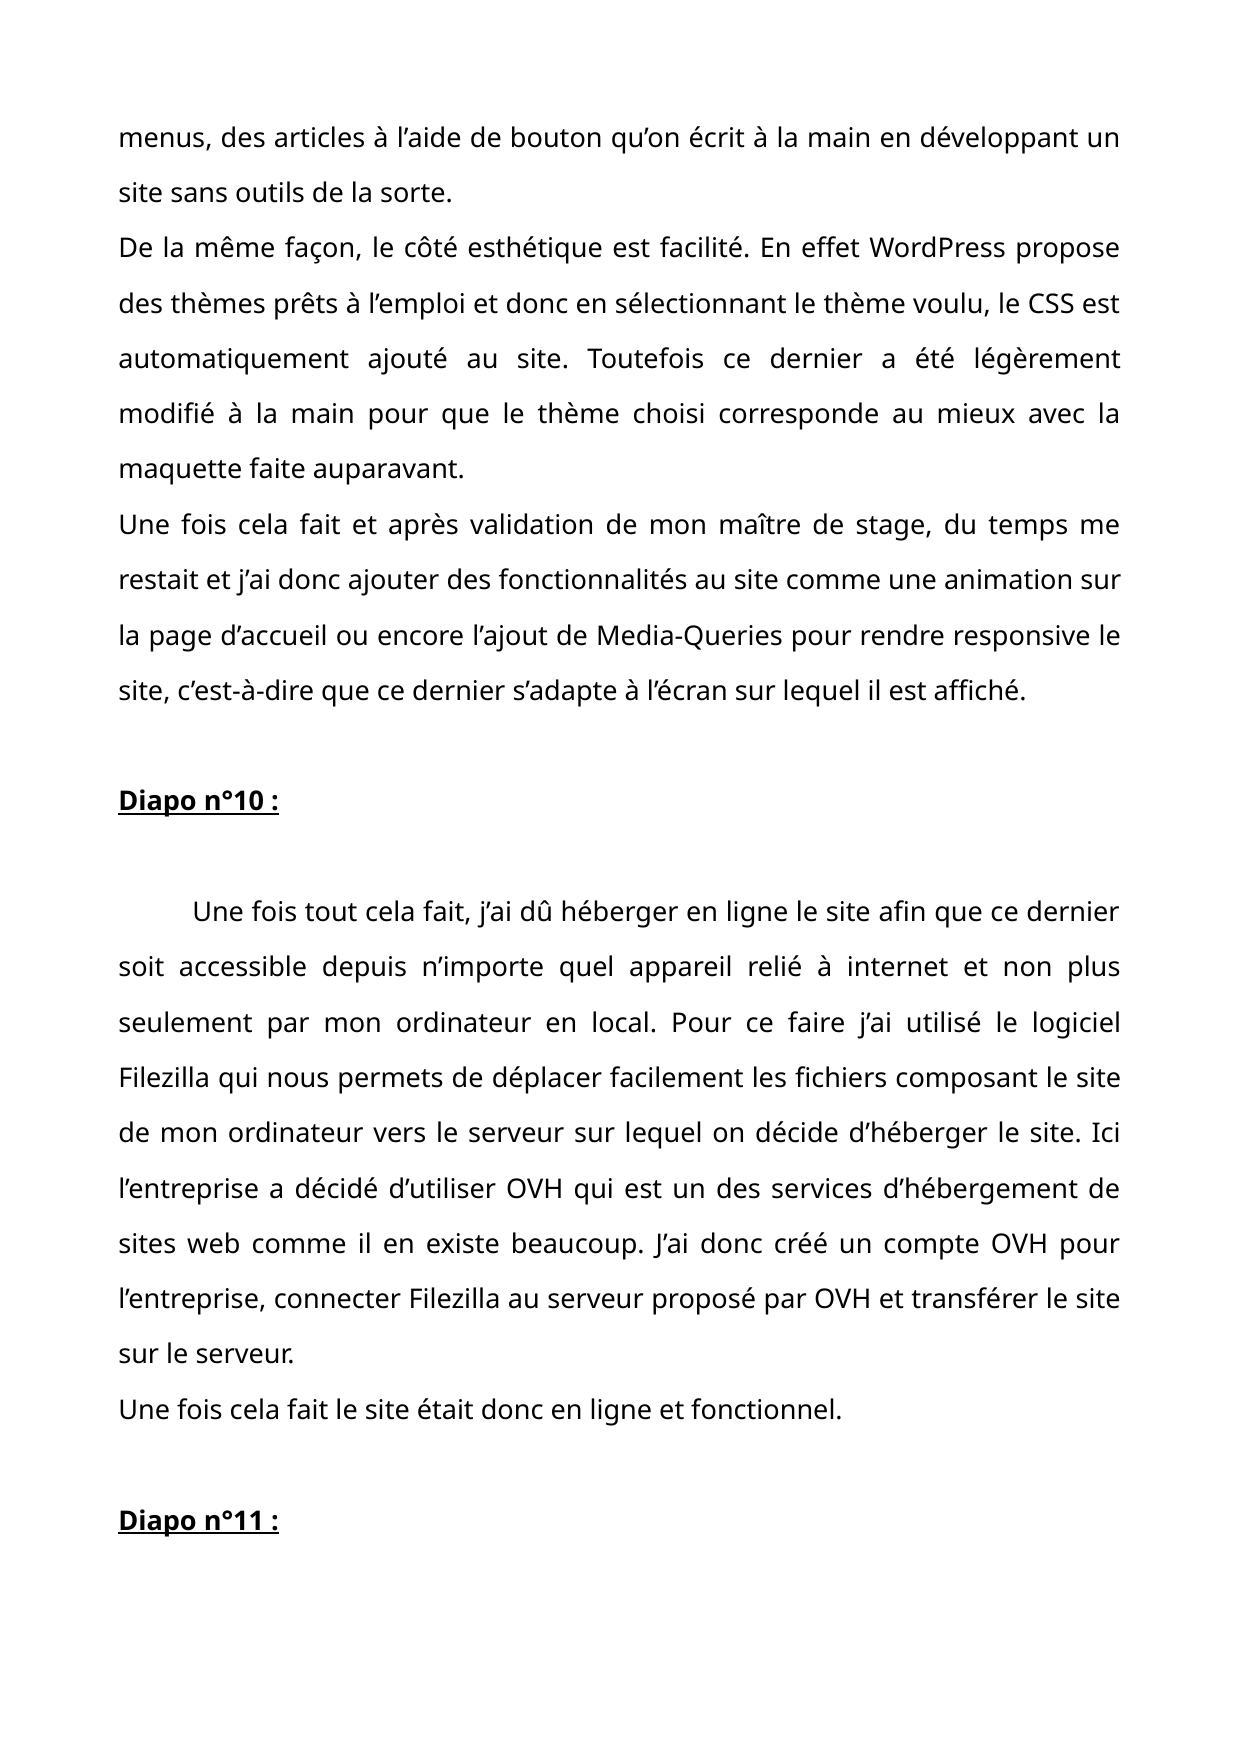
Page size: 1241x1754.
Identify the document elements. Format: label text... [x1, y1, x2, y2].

text Diapo n°10 : [118, 782, 1122, 819]
text Une fois cela fait et après validation de mon maître de stage, du temps me restait et j’ai donc ajouter des fonctionnalités au site comme une animation sur la page d’accueil ou encore l’ajout de Media-Queries pour rendre responsive le site, c’est-à-dire que ce dernier s’adapte à l’écran sur lequel il est affiché. [118, 505, 1122, 708]
text Diapo n°11 : [118, 1501, 1122, 1538]
text Une fois cela fait le site était donc en ligne et fonctionnel. [118, 1390, 1122, 1427]
text menus, des articles à l’aide de bouton qu’on écrit à la main en développant un site sans outils de la sorte. [118, 118, 1122, 210]
text Une fois tout cela fait, j’ai dû héberger en ligne le site afin que ce dernier soit accessible depuis n’importe quel appareil relié à internet et non plus seulement par mon ordinateur en local. Pour ce faire j’ai utilisé le logiciel Filezilla qui nous permets de déplacer facilement les fichiers composant le site de mon ordinateur vers le serveur sur lequel on décide d’héberger le site. Ici l’entreprise a décidé d’utiliser OVH qui est un des services d’hébergement de sites web comme il en existe beaucoup. J’ai donc créé un compte OVH pour l’entreprise, connecter Filezilla au serveur proposé par OVH et transférer le site sur le serveur. [118, 892, 1122, 1372]
text De la même façon, le côté esthétique est facilité. En effet WordPress propose des thèmes prêts à l’emploi et donc en sélectionnant le thème voulu, le CSS est automatiquement ajouté au site. Toutefois ce dernier a été légèrement modifié à la main pour que le thème choisi corresponde au mieux avec la maquette faite auparavant. [118, 229, 1122, 487]
